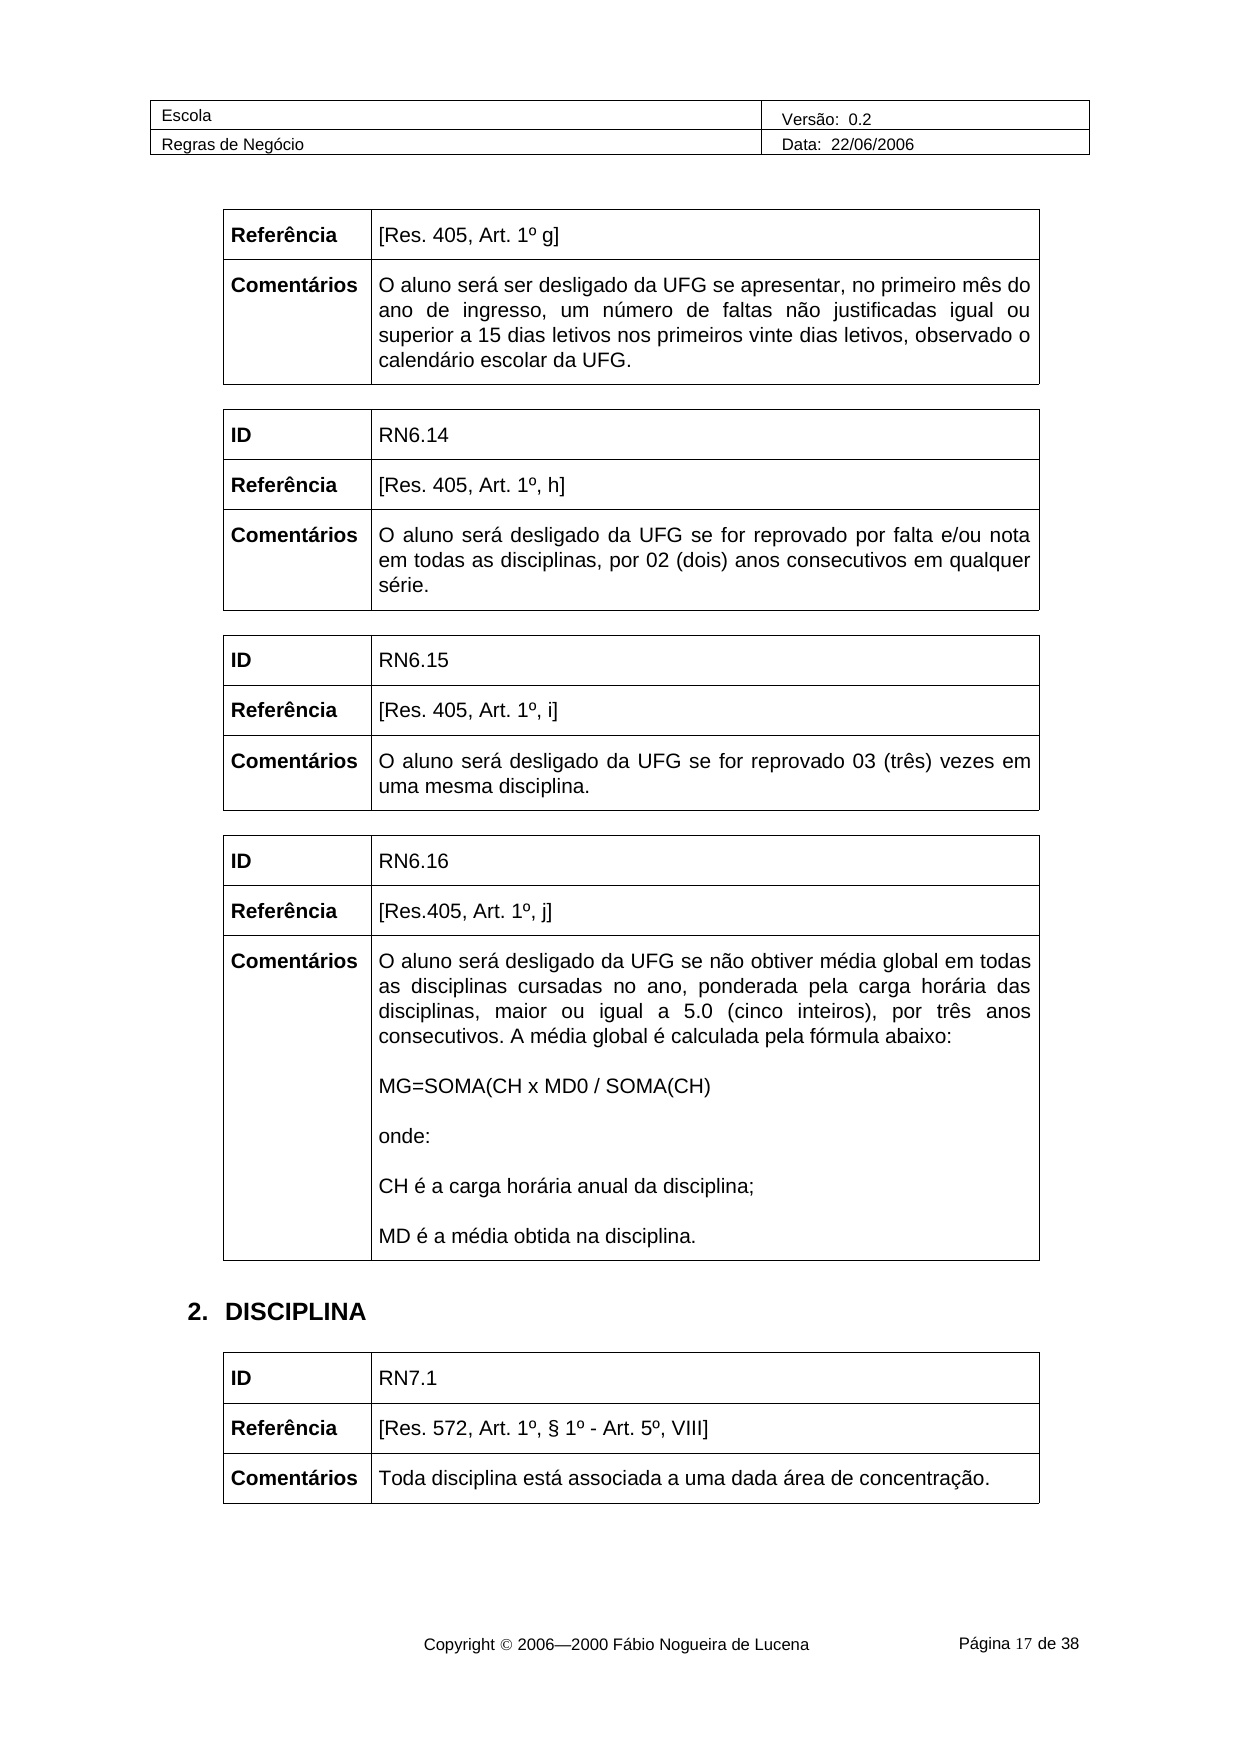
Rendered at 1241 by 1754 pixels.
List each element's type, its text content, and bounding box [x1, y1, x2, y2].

table_cell O aluno será ser desligado da UFG se apresentar, no primeiro mês do ano de ingresso, um número de faltas não justificadas igual ou superior a 15 dias letivos nos primeiros vinte dias letivos, observado o calendário escolar da UFG. [372, 260, 1039, 384]
table_cell Referência [224, 686, 371, 735]
table_cell Comentários [224, 260, 371, 384]
table_cell Referência [224, 210, 371, 259]
table_header RN6.16 [372, 836, 1039, 885]
table_header ID [224, 636, 371, 685]
table_header RN7.1 [372, 1353, 1039, 1402]
table_cell Referência [224, 886, 371, 935]
table_cell Toda disciplina está associada a uma dada área de concentração. [372, 1454, 1039, 1503]
table_cell Comentários [224, 736, 371, 810]
table_cell Comentários [224, 1454, 371, 1503]
table_cell O aluno será desligado da UFG se for reprovado 03 (três) vezes em uma mesma disciplina. [372, 736, 1039, 810]
subtitle DISCIPLINA [187, 1298, 1090, 1326]
table_header RN6.15 [372, 636, 1039, 685]
table_cell [Res. 405, Art. 1º, i] [372, 686, 1039, 735]
table_header RN6.14 [372, 410, 1039, 459]
table_cell Comentários [224, 510, 371, 609]
table_cell [Res.405, Art. 1º, j] [372, 886, 1039, 935]
table_cell O aluno será desligado da UFG se for reprovado por falta e/ou nota em todas as disciplinas, por 02 (dois) anos consecutivos em qualquer série. [372, 510, 1039, 609]
table_header ID [224, 836, 371, 885]
table_cell Referência [224, 1404, 371, 1452]
table_cell O aluno será desligado da UFG se não obtiver média global em todas as disciplinas cursadas no ano, ponderada pela carga horária das disciplinas, maior ou igual a 5.0 (cinco inteiros), por três anos consecutivos. A média global é calculada pela fórmula abaixo: MG=SOMA(CH x MD0 / SOMA(CH) onde: CH é a carga horária anual da disciplina; MD é a média obtida na disciplina. [372, 936, 1039, 1260]
table_cell Referência [224, 460, 371, 509]
table_cell [Res. 405, Art. 1º g] [372, 210, 1039, 259]
table_header ID [224, 1353, 371, 1402]
table_cell [Res. 405, Art. 1º, h] [372, 460, 1039, 509]
table_cell Comentários [224, 936, 371, 1260]
table_header ID [224, 410, 371, 459]
table_cell [Res. 572, Art. 1º, § 1º - Art. 5º, VIII] [372, 1404, 1039, 1452]
